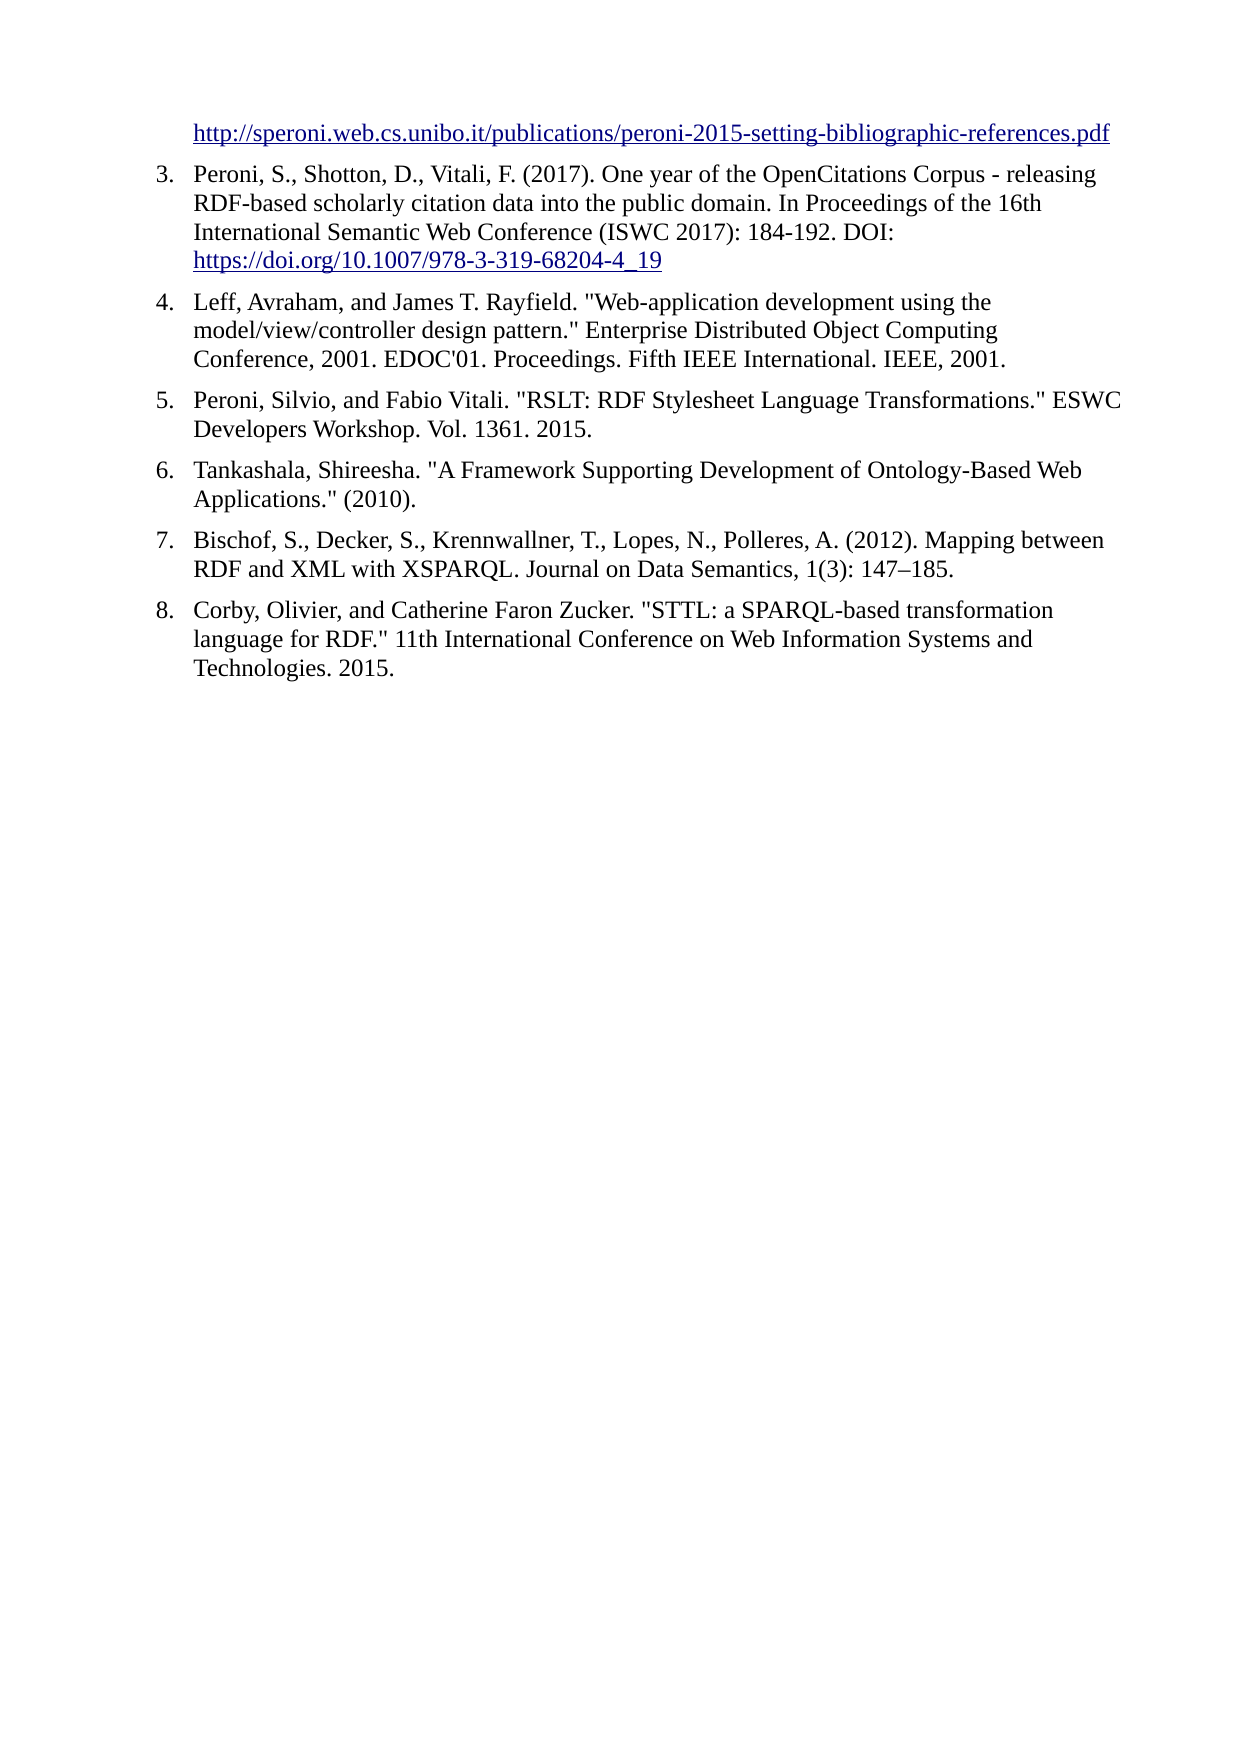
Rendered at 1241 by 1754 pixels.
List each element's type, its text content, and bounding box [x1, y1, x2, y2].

list Tankashala, Shireesha. "A Framework Supporting Development of Ontology-Based Web Applications." (2010). [156, 456, 1122, 513]
list Peroni, Silvio, and Fabio Vitali. "RSLT: RDF Stylesheet Language Transformations." ESWC Developers Workshop. Vol. 1361. 2015. [156, 386, 1122, 443]
list Leff, Avraham, and James T. Rayfield. "Web-application development using the model/view/controller design pattern." Enterprise Distributed Object Computing Conference, 2001. EDOC'01. Proceedings. Fifth IEEE International. IEEE, 2001. [156, 287, 1122, 373]
list http://speroni.web.cs.unibo.it/publications/peroni-2015-setting-bibliographic-references.pdf [156, 118, 1122, 147]
list Corby, Olivier, and Catherine Faron Zucker. "STTL: a SPARQL-based transformation language for RDF." 11th International Conference on Web Information Systems and Technologies. 2015. [156, 596, 1122, 682]
list Bischof, S., Decker, S., Krennwallner, T., Lopes, N., Polleres, A. (2012). Mapping between RDF and XML with XSPARQL. Journal on Data Semantics, 1(3): 147–185. [156, 526, 1122, 583]
list Peroni, S., Shotton, D., Vitali, F. (2017). One year of the OpenCitations Corpus - releasing RDF-based scholarly citation data into the public domain. In Proceedings of the 16th International Semantic Web Conference (ISWC 2017): 184-192. DOI: https://doi.org/10.1007/978-3-319-68204-4_19 [156, 159, 1122, 274]
